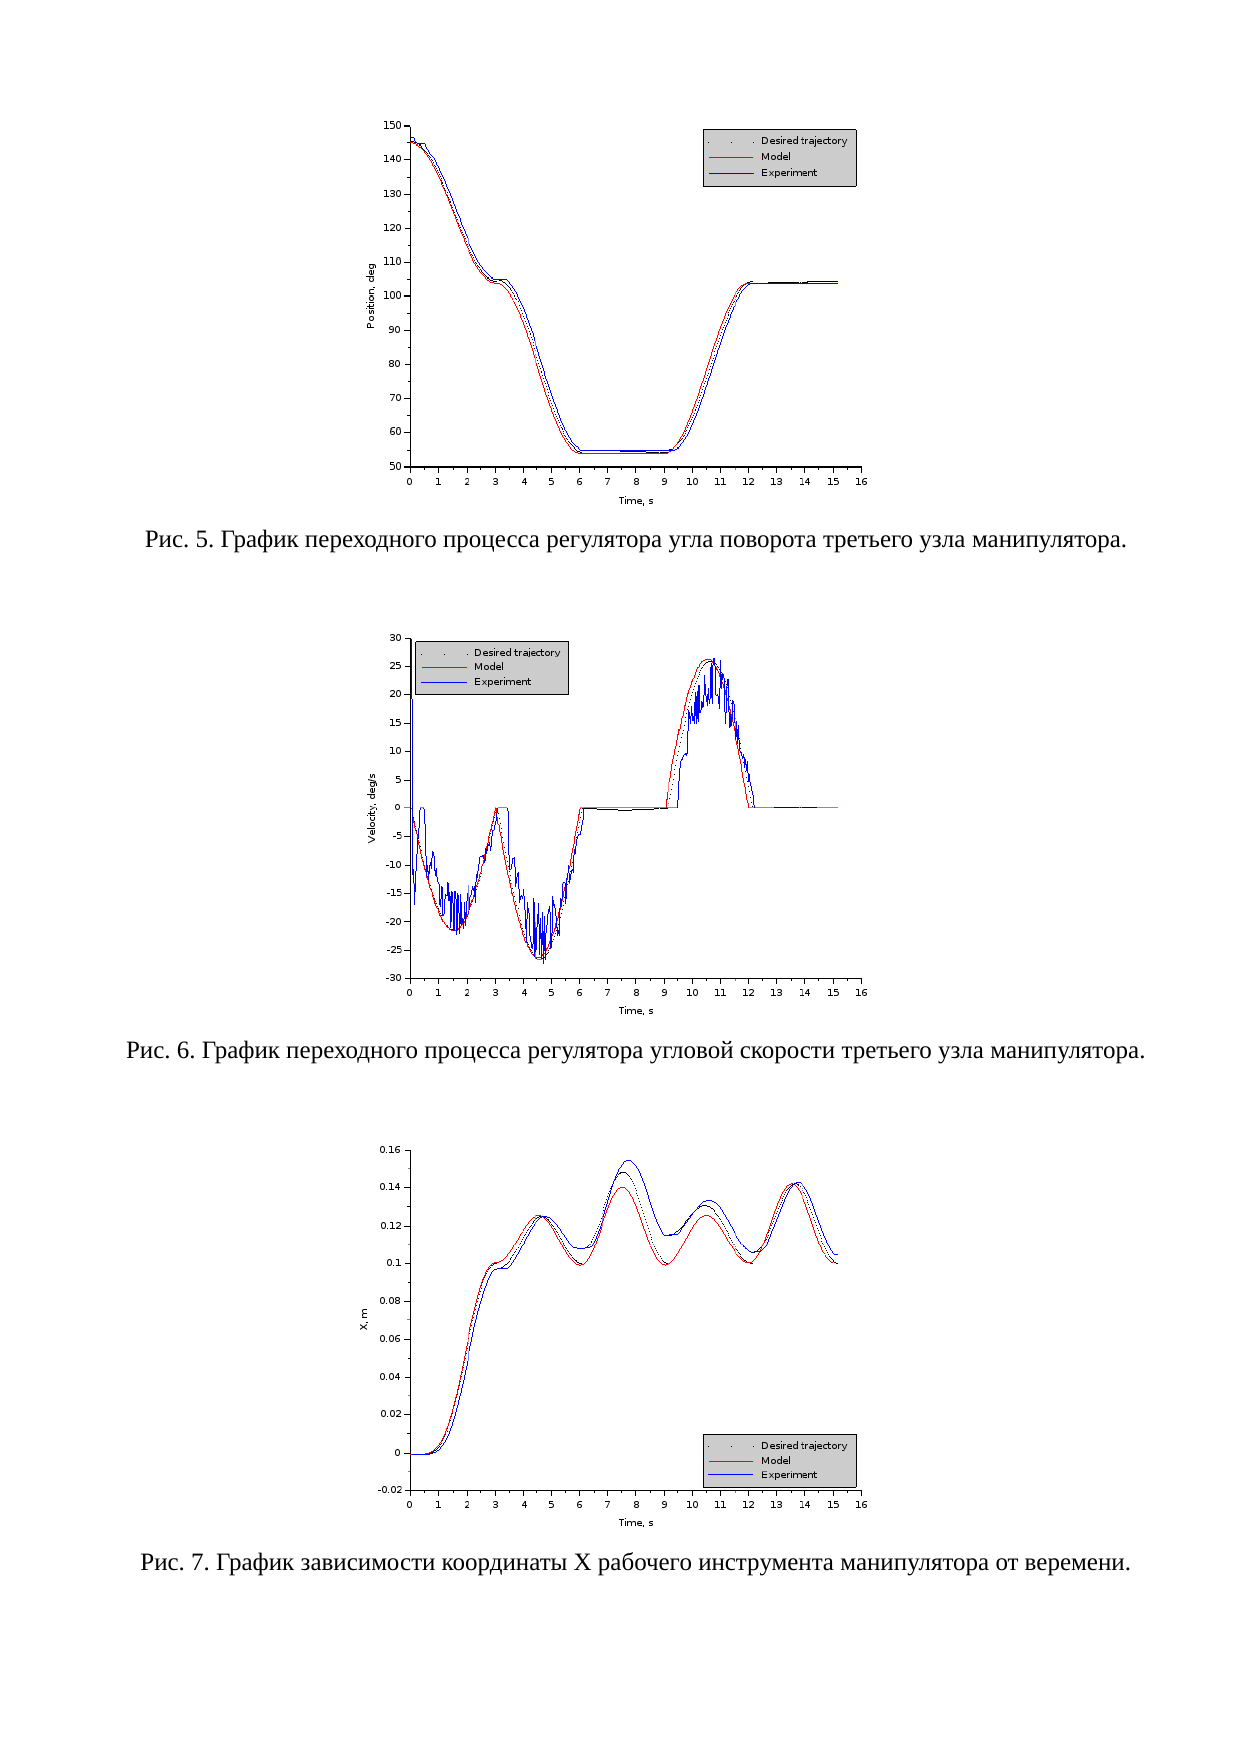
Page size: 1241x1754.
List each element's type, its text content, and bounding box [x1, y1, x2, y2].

picture [335, 70, 936, 524]
text Рис. 6. График переходного процесса регулятора угловой скорости третьего узла манипулятора. [77, 582, 1194, 1064]
text Рис. 7. График зависимости координаты X рабочего инструмента манипулятора от веремени. [77, 1093, 1194, 1575]
text Рис. 5. График переходного процесса регулятора угла поворота третьего узла манипулятора. [77, 71, 1194, 553]
picture [335, 581, 936, 1035]
picture [335, 1093, 936, 1547]
